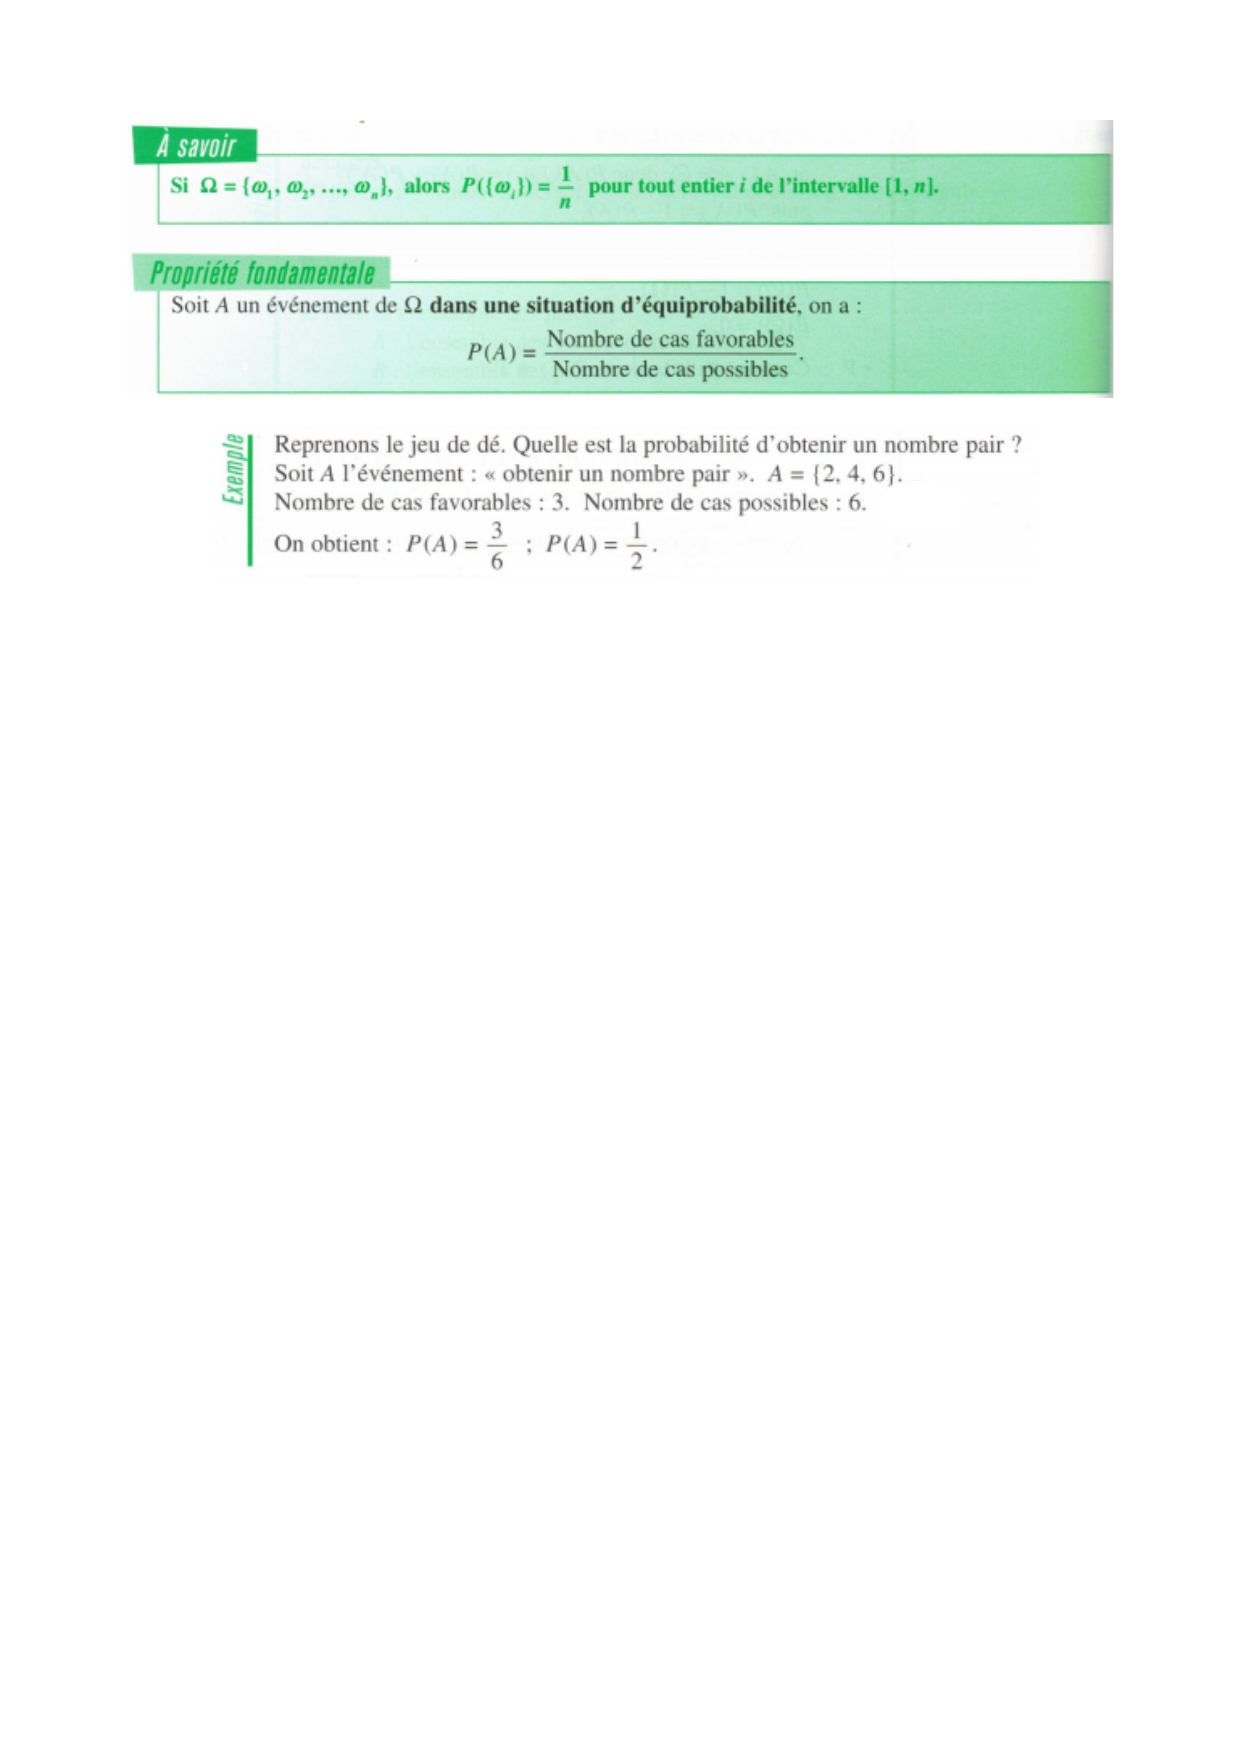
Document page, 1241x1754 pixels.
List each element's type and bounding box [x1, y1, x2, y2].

picture [126, 120, 1114, 398]
picture [213, 426, 1040, 579]
